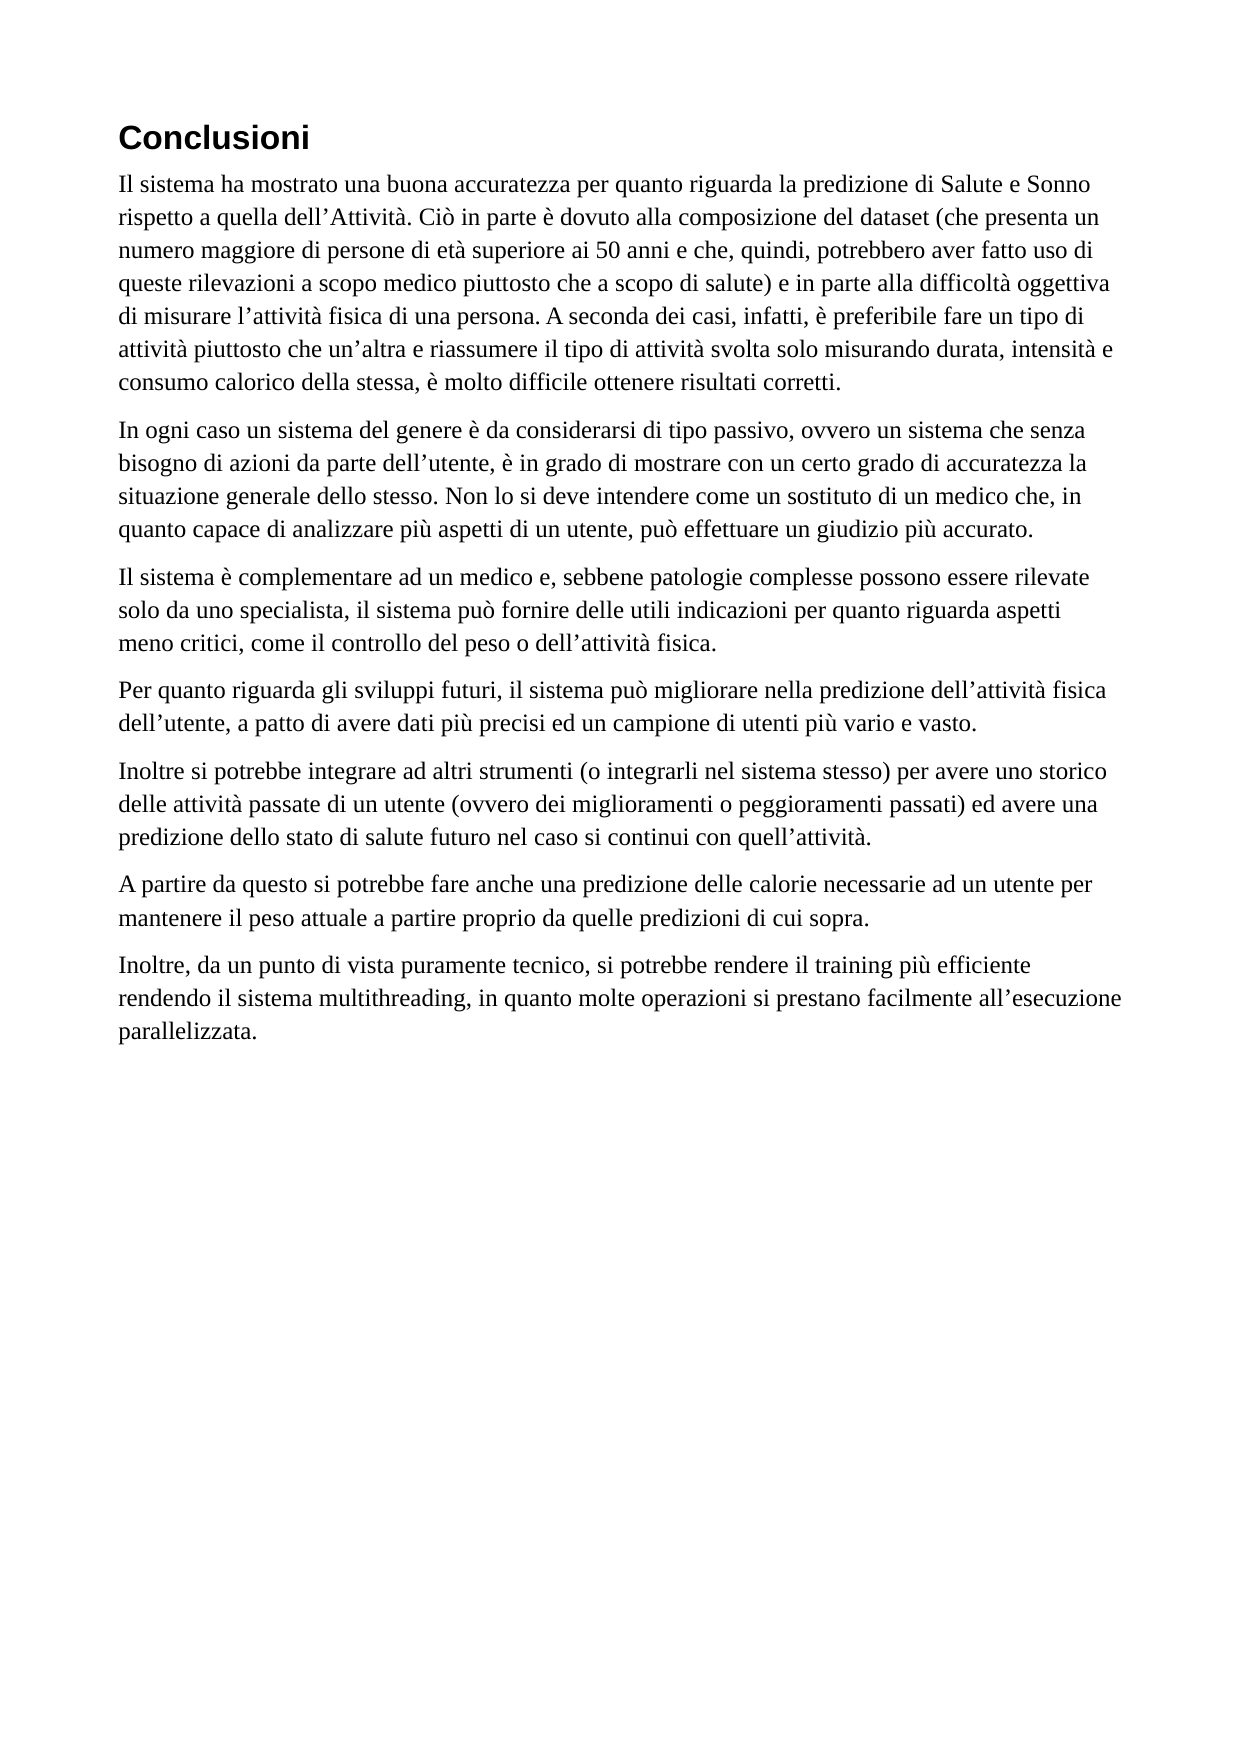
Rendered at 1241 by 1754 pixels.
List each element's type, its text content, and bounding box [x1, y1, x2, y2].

text Il sistema ha mostrato una buona accuratezza per quanto riguarda la predizione di Salute e Sonno rispetto a quella dell’Attività. Ciò in parte è dovuto alla composizione del dataset (che presenta un numero maggiore di persone di età superiore ai 50 anni e che, quindi, potrebbero aver fatto uso di queste rilevazioni a scopo medico piuttosto che a scopo di salute) e in parte alla difficoltà oggettiva di misurare l’attività fisica di una persona. A seconda dei casi, infatti, è preferibile fare un tipo di attività piuttosto che un’altra e riassumere il tipo di attività svolta solo misurando durata, intensità e consumo calorico della stessa, è molto difficile ottenere risultati corretti. [118, 169, 1122, 396]
text Inoltre, da un punto di vista puramente tecnico, si potrebbe rendere il training più efficiente rendendo il sistema multithreading, in quanto molte operazioni si prestano facilmente all’esecuzione parallelizzata. [118, 950, 1122, 1045]
text Il sistema è complementare ad un medico e, sebbene patologie complesse possono essere rilevate solo da uno specialista, il sistema può fornire delle utili indicazioni per quanto riguarda aspetti meno critici, come il controllo del peso o dell’attività fisica. [118, 562, 1122, 656]
text Inoltre si potrebbe integrare ad altri strumenti (o integrarli nel sistema stesso) per avere uno storico delle attività passate di un utente (ovvero dei miglioramenti o peggioramenti passati) ed avere una predizione dello stato di salute futuro nel caso si continui con quell’attività. [118, 756, 1122, 851]
text A partire da questo si potrebbe fare anche una predizione delle calorie necessarie ad un utente per mantenere il peso attuale a partire proprio da quelle predizioni di cui sopra. [118, 869, 1122, 931]
text In ogni caso un sistema del genere è da considerarsi di tipo passivo, ovvero un sistema che senza bisogno di azioni da parte dell’utente, è in grado di mostrare con un certo grado di accuratezza la situazione generale dello stesso. Non lo si deve intendere come un sostituto di un medico che, in quanto capace di analizzare più aspetti di un utente, può effettuare un giudizio più accurato. [118, 415, 1122, 543]
text Per quanto riguarda gli sviluppi futuri, il sistema può migliorare nella predizione dell’attività fisica dell’utente, a patto di avere dati più precisi ed un campione di utenti più vario e vasto. [118, 675, 1122, 737]
subtitle Conclusioni [118, 118, 1122, 157]
